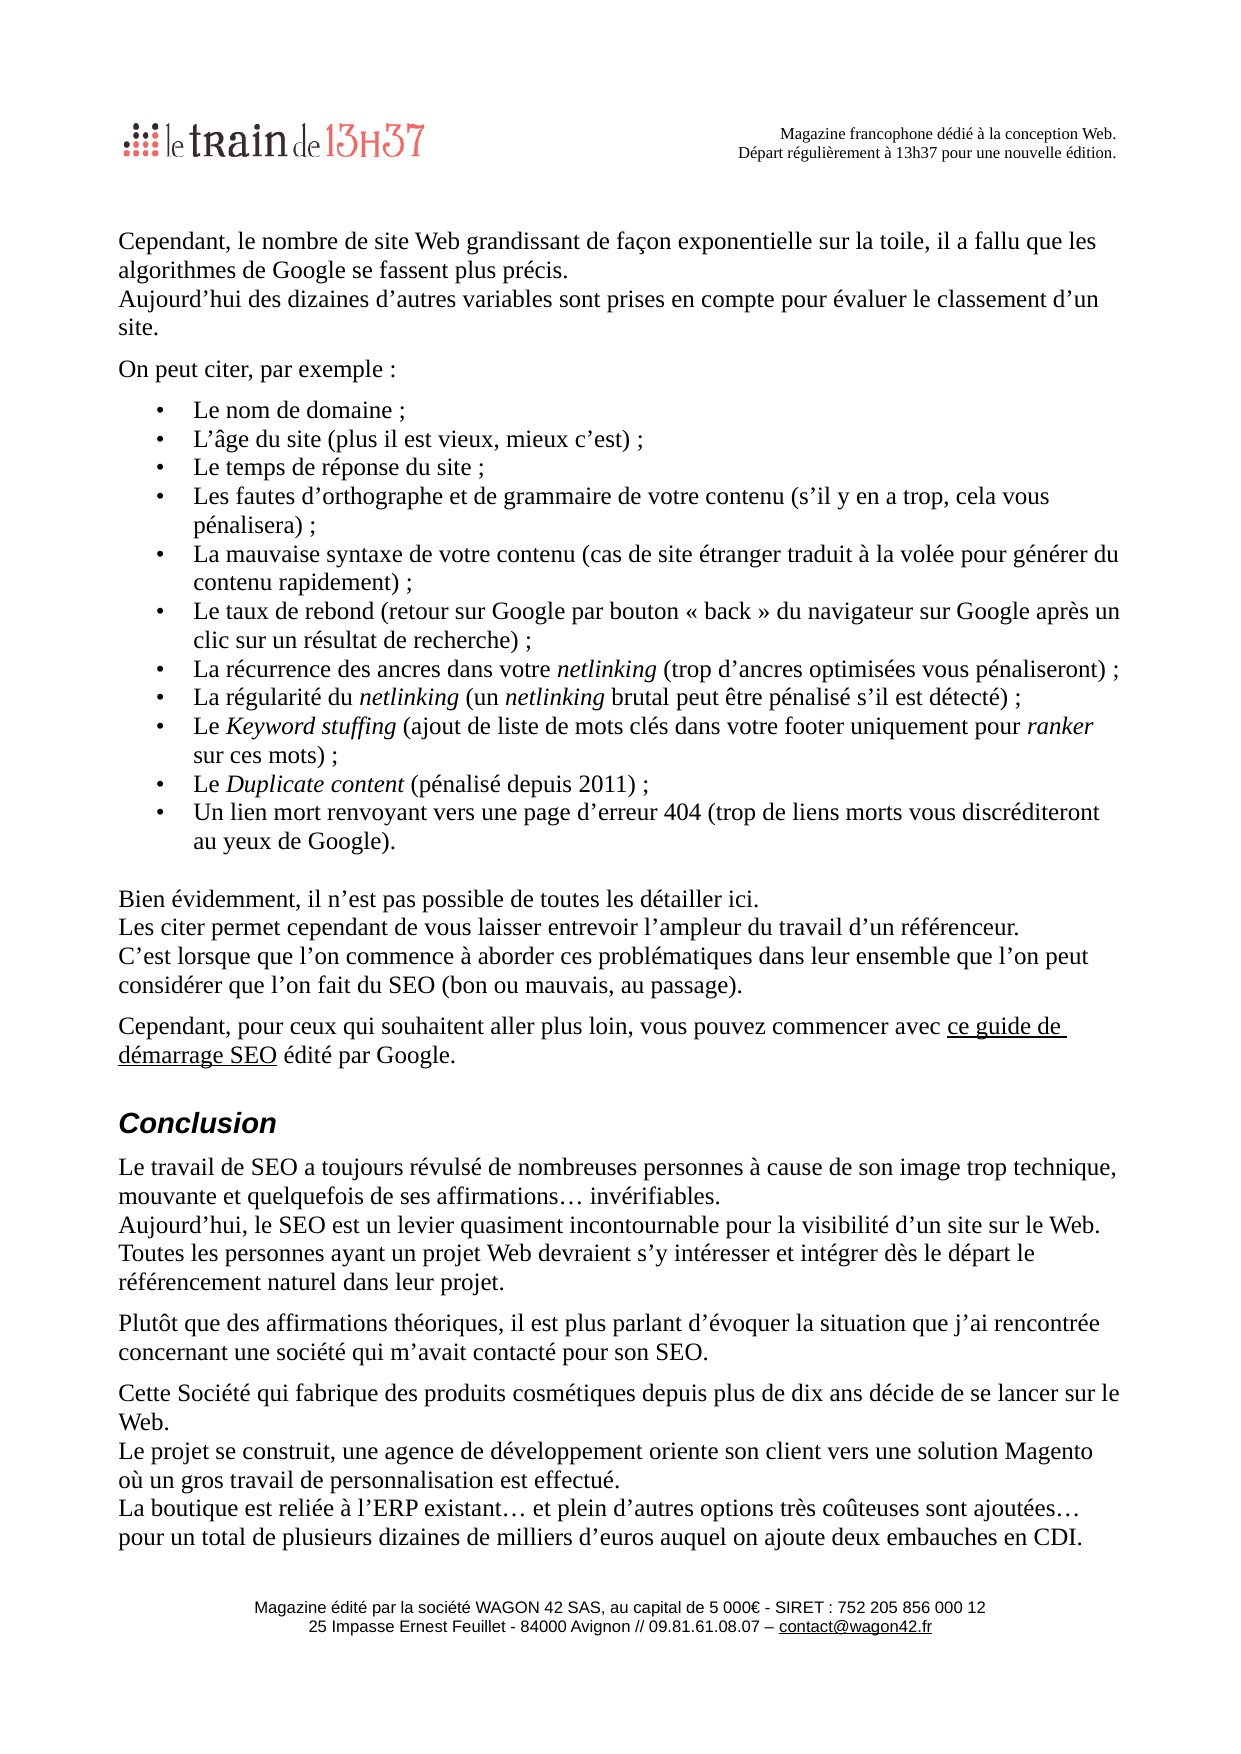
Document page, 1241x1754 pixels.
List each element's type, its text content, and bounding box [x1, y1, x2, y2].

list Le taux de rebond (retour sur Google par bouton « back » du navigateur sur Google après un clic sur un résultat de recherche) ; [156, 596, 1122, 654]
subtitle Conclusion [118, 1106, 1122, 1140]
text Cependant, le nombre de site Web grandissant de façon exponentielle sur la toile, il a fallu que les algorithmes de Google se fassent plus précis. Aujourd’hui des dizaines d’autres variables sont prises en compte pour évaluer le classement d’un site. [118, 226, 1122, 341]
list L’âge du site (plus il est vieux, mieux c’est) ; [156, 424, 1122, 452]
text Le travail de SEO a toujours révulsé de nombreuses personnes à cause de son image trop technique, mouvante et quelquefois de ses affirmations… invérifiables. Aujourd’hui, le SEO est un levier quasiment incontournable pour la visibilité d’un site sur le Web. [118, 1152, 1122, 1238]
list Le temps de réponse du site ; [156, 452, 1122, 481]
text Plutôt que des affirmations théoriques, il est plus parlant d’évoquer la situation que j’ai rencontrée concernant une société qui m’avait contacté pour son SEO. [118, 1308, 1122, 1366]
text On peut citer, par exemple : [118, 354, 1122, 382]
list Le nom de domaine ; [156, 395, 1122, 424]
list Le Keyword stuffing (ajout de liste de mots clés dans votre footer uniquement pour ranker sur ces mots) ; [156, 711, 1122, 769]
text Cette Société qui fabrique des produits cosmétiques depuis plus de dix ans décide de se lancer sur le Web. Le projet se construit, une agence de développement oriente son client vers une solution Magento où un gros travail de personnalisation est effectué. La boutique est reliée à l’ERP existant… et plein d’autres options très coûteuses sont ajoutées… pour un total de plusieurs dizaines de milliers d’euros auquel on ajoute deux embauches en CDI. [118, 1378, 1122, 1551]
text Cependant, pour ceux qui souhaitent aller plus loin, vous pouvez commencer avec ce guide de démarrage SEO édité par Google. [118, 1011, 1122, 1069]
list La récurrence des ancres dans votre netlinking (trop d’ancres optimisées vous pénaliseront) ; [156, 654, 1122, 682]
text C’est lorsque que l’on commence à aborder ces problématiques dans leur ensemble que l’on peut considérer que l’on fait du SEO (bon ou mauvais, au passage). [118, 941, 1122, 999]
list Le Duplicate content (pénalisé depuis 2011) ; [156, 769, 1122, 797]
list La mauvaise syntaxe de votre contenu (cas de site étranger traduit à la volée pour générer du contenu rapidement) ; [156, 539, 1122, 596]
list Un lien mort renvoyant vers une page d’erreur 404 (trop de liens morts vous discréditeront au yeux de Google). [156, 797, 1122, 855]
picture [123, 123, 425, 157]
list Les fautes d’orthographe et de grammaire de votre contenu (s’il y en a trop, cela vous pénalisera) ; [156, 481, 1122, 539]
list La régularité du netlinking (un netlinking brutal peut être pénalisé s’il est détecté) ; [156, 682, 1122, 711]
text Bien évidemment, il n’est pas possible de toutes les détailler ici. Les citer permet cependant de vous laisser entrevoir l’ampleur du travail d’un référenceur. [118, 884, 1122, 941]
text Toutes les personnes ayant un projet Web devraient s’y intéresser et intégrer dès le départ le référencement naturel dans leur projet. [118, 1238, 1122, 1296]
